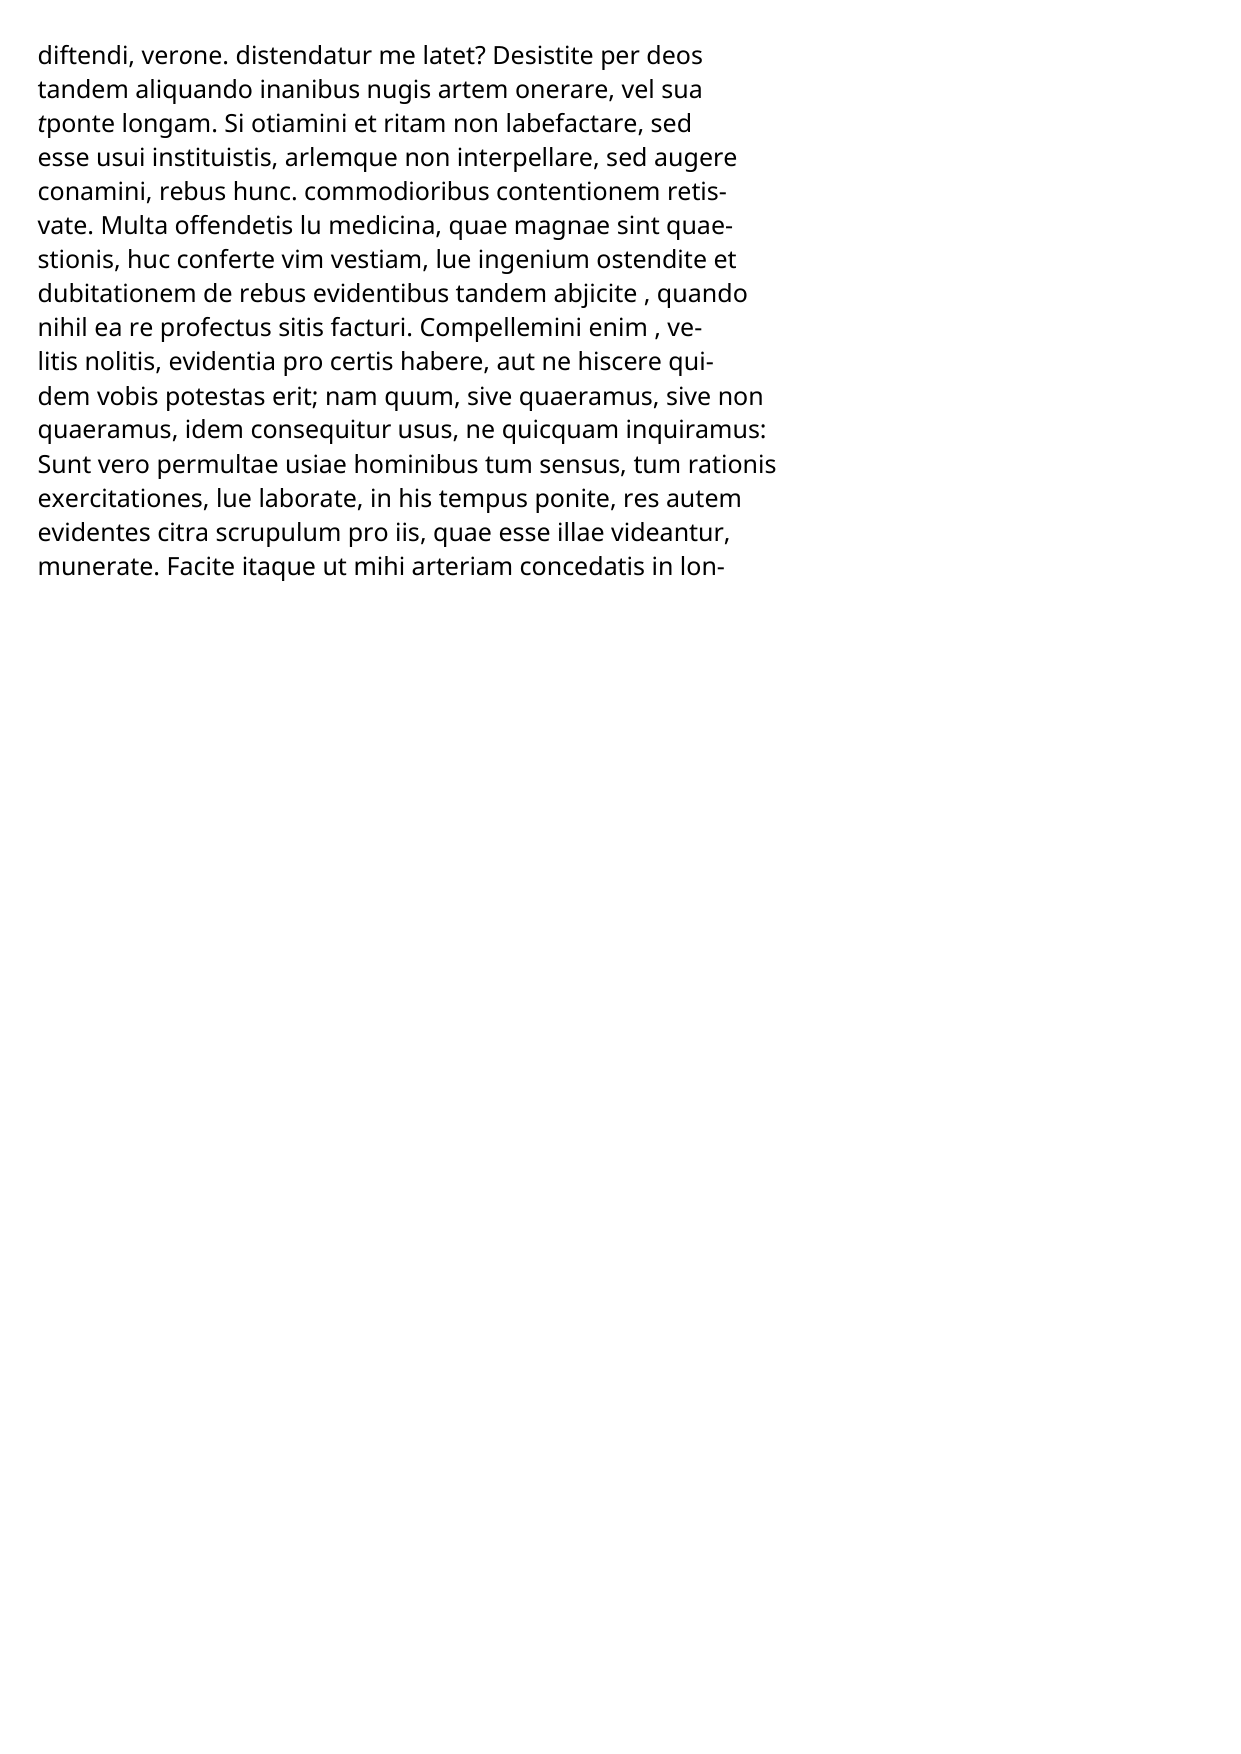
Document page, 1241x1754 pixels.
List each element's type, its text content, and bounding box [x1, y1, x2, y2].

text diftendi, verone. distendatur me latet? Desistite per deos tandem aliquando inanibus nugis artem onerare, vel sua tponte longam. Si otiamini et ritam non labefactare, sed esse usui instituistis, arlemque non interpellare, sed augere conamini, rebus hunc. commodioribus contentionem retis- vate. Multa offendetis lu medicina, quae magnae sint quae- stionis, huc conferte vim vestiam, lue ingenium ostendite et dubitationem de rebus evidentibus tandem abjicite , quando nihil ea re profectus sitis facturi. Compellemini enim , ve- litis nolitis, evidentia pro certis habere, aut ne hiscere qui- dem vobis potestas erit; nam quum, sive quaeramus, sive non quaeramus, idem consequitur usus, ne quicquam inquiramus: Sunt vero permultae usiae hominibus tum sensus, tum rationis exercitationes, lue laborate, in his tempus ponite, res autem evidentes citra scrupulum pro iis, quae esse illae videantur, munerate. Facite itaque ut mihi arteriam concedatis in lon- [37, 37, 1203, 582]
